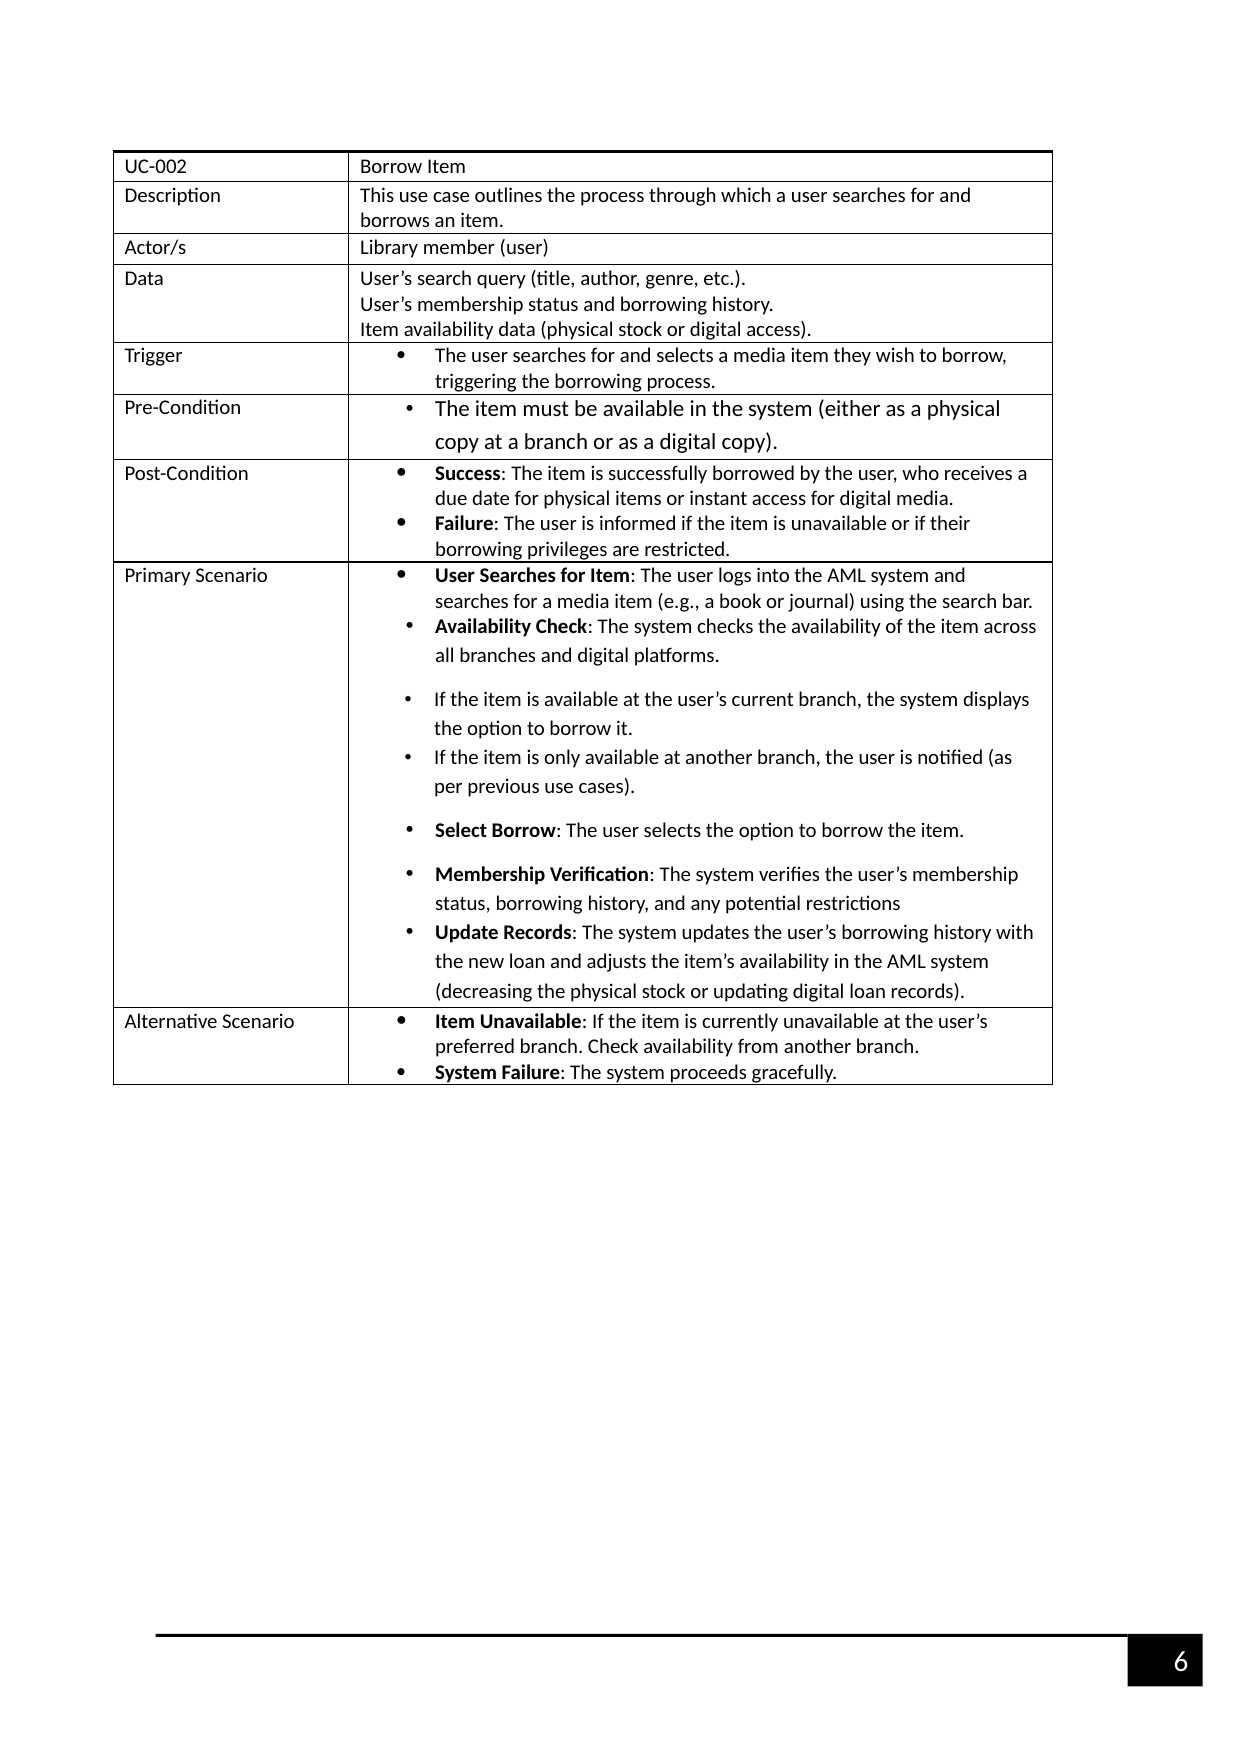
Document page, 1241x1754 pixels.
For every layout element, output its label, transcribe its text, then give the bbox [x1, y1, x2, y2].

table_cell Data [114, 265, 348, 342]
table_header Borrow Item [349, 153, 1052, 181]
table_cell Pre-Condition [114, 395, 348, 459]
table_cell User’s search query (title, author, genre, etc.). User’s membership status and borrowing history. Item availability data (physical stock or digital access). [349, 265, 1052, 342]
table_cell Primary Scenario [114, 563, 348, 1007]
table_cell Description [114, 182, 348, 233]
table_header UC-002 [114, 153, 348, 181]
table_cell Library member (user) [349, 234, 1052, 264]
table_cell The user searches for and selects a media item they wish to borrow, triggering the borrowing process. [349, 343, 1052, 393]
table_cell Trigger [114, 343, 348, 393]
table_cell This use case outlines the process through which a user searches for and borrows an item. [349, 182, 1052, 233]
table_cell Item Unavailable: If the item is currently unavailable at the user’s preferred branch. Check availability from another branch. System Failure: The system proceeds gracefully. [349, 1008, 1052, 1084]
table_cell Alternative Scenario [114, 1008, 348, 1084]
table_cell Success: The item is successfully borrowed by the user, who receives a due date for physical items or instant access for digital media. Failure: The user is informed if the item is unavailable or if their borrowing privileges are restricted. [349, 460, 1052, 561]
table_cell User Searches for Item: The user logs into the AML system and searches for a media item (e.g., a book or journal) using the search bar. Availability Check: The system checks the availability of the item across all branches and digital platforms. If the item is available at the user’s current branch, the system displays the option to borrow it. If the item is only available at another branch, the user is notified (as per previous use cases). Select Borrow: The user selects the option to borrow the item. Membership Verification: The system verifies the user’s membership status, borrowing history, and any potential restrictions Update Records: The system updates the user’s borrowing history with the new loan and adjusts the item’s availability in the AML system (decreasing the physical stock or updating digital loan records). [349, 563, 1052, 1007]
table_cell Actor/s [114, 234, 348, 264]
table_cell The item must be available in the system (either as a physical copy at a branch or as a digital copy). [349, 395, 1052, 459]
table_cell Post-Condition [114, 460, 348, 561]
